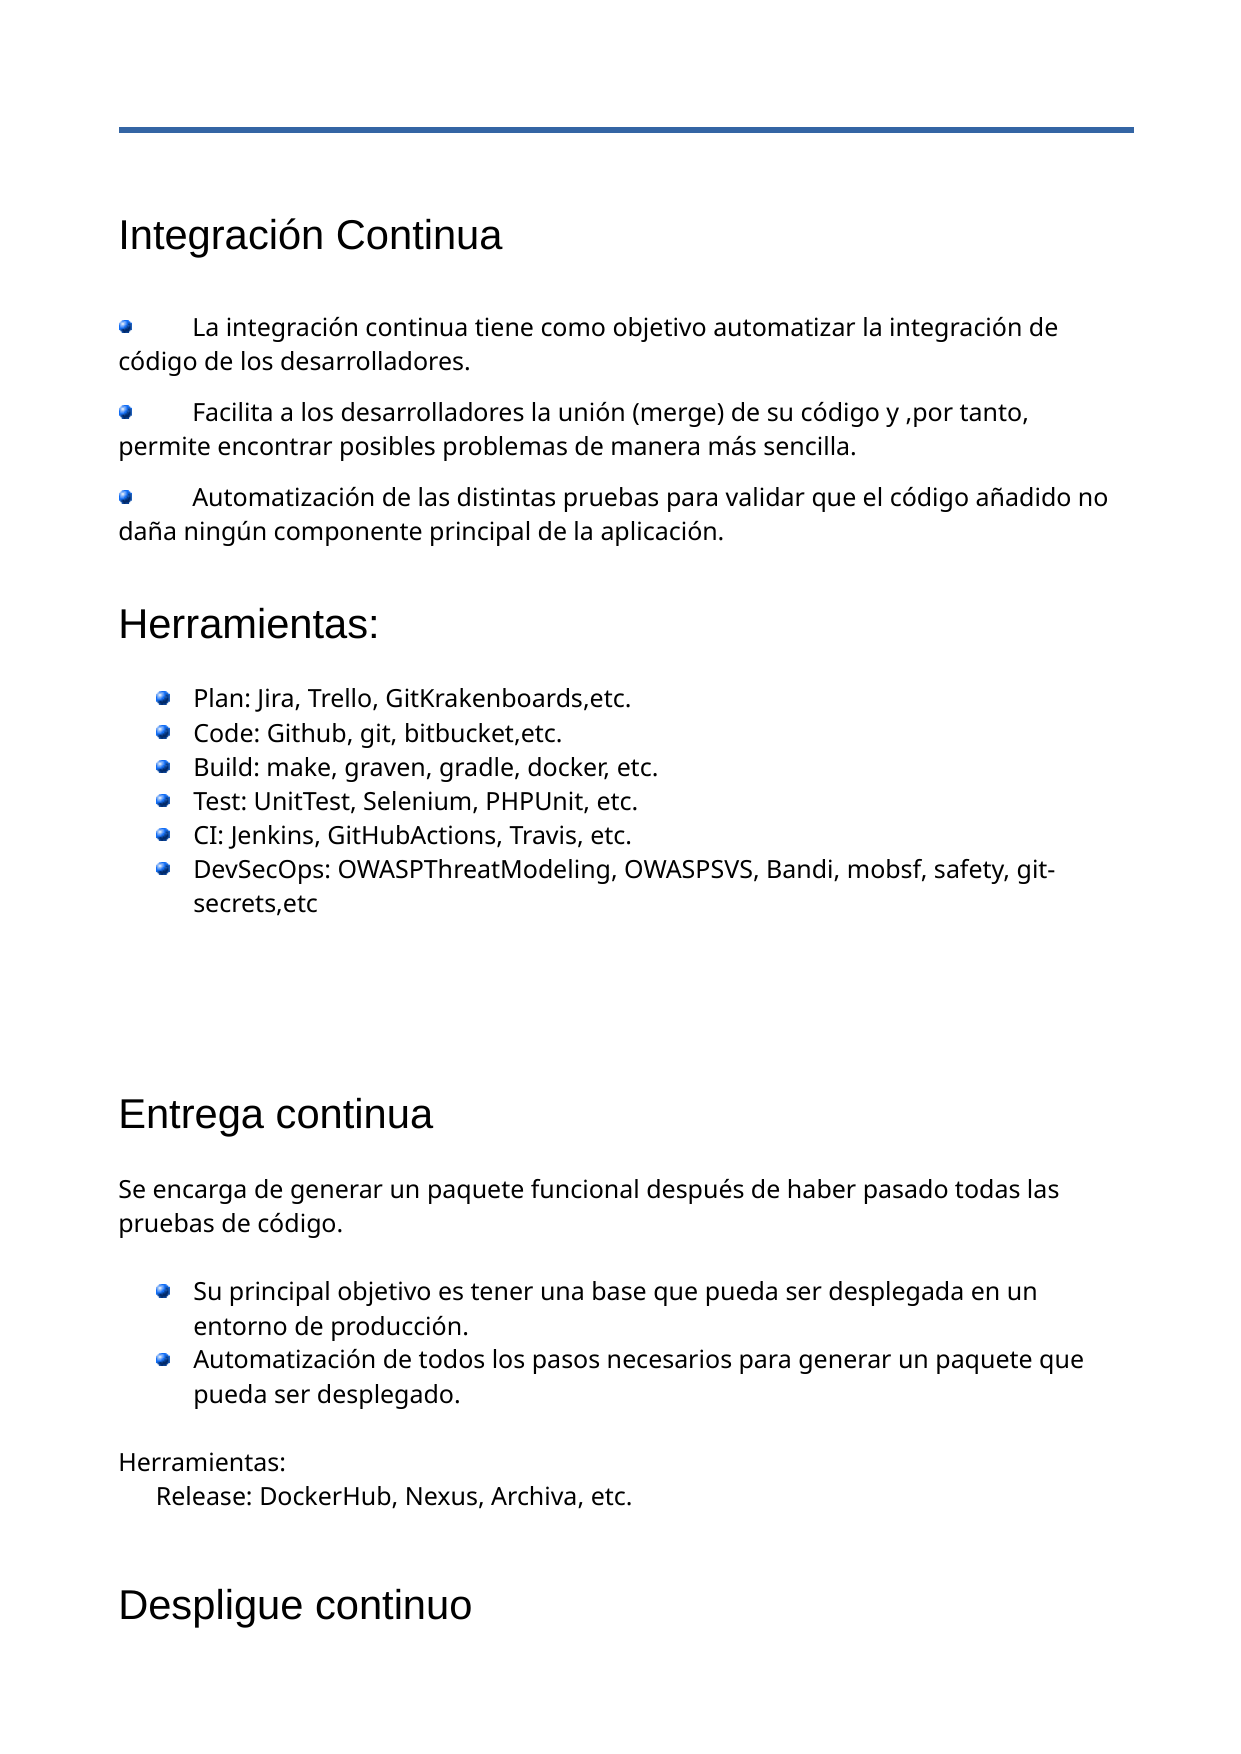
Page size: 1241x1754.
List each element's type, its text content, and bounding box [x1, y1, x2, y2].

picture [156, 1353, 170, 1366]
picture [156, 691, 170, 705]
list La integración continua tiene como objetivo automatizar la integración de código de los desarrolladores. [118, 309, 1122, 378]
list Release: DockerHub, Nexus, Archiva, etc. [156, 1478, 1122, 1512]
picture [156, 760, 170, 773]
picture [156, 794, 170, 807]
picture [156, 862, 170, 875]
picture [156, 725, 170, 739]
text Herramientas: [118, 1444, 1122, 1478]
list CI: Jenkins, GitHubActions, Travis, etc. [156, 817, 1122, 851]
text Entrega continua [118, 1090, 1122, 1138]
picture [119, 490, 132, 504]
list Automatización de todos los pasos necesarios para generar un paquete que pueda ser desplegado. [156, 1342, 1122, 1410]
list Plan: Jira, Trello, GitKrakenboards,etc. [156, 681, 1122, 715]
list Test: UnitTest, Selenium, PHPUnit, etc. [156, 783, 1122, 817]
list DevSecOps: OWASPThreatModeling, OWASPSVS, Bandi, mobsf, safety, git-secrets,etc [156, 851, 1122, 919]
text Integración Continua [118, 210, 1122, 258]
list Facilita a los desarrolladores la unión (merge) de su código y ,por tanto, permite encontrar posibles problemas de manera más sencilla. [118, 395, 1122, 463]
list Herramientas: [118, 599, 1122, 647]
list Build: make, graven, gradle, docker, etc. [156, 749, 1122, 783]
list Code: Github, git, bitbucket,etc. [156, 715, 1122, 749]
list Automatización de las distintas pruebas para validar que el código añadido no daña ningún componente principal de la aplicación. [118, 480, 1122, 548]
text Se encarga de generar un paquete funcional después de haber pasado todas las pruebas de código. [118, 1172, 1122, 1240]
picture [156, 828, 170, 841]
picture [156, 1284, 170, 1298]
picture [119, 405, 132, 419]
list Su principal objetivo es tener una base que pueda ser desplegada en un entorno de producción. [156, 1274, 1122, 1342]
text Despligue continuo [118, 1581, 1122, 1628]
picture [119, 320, 132, 333]
